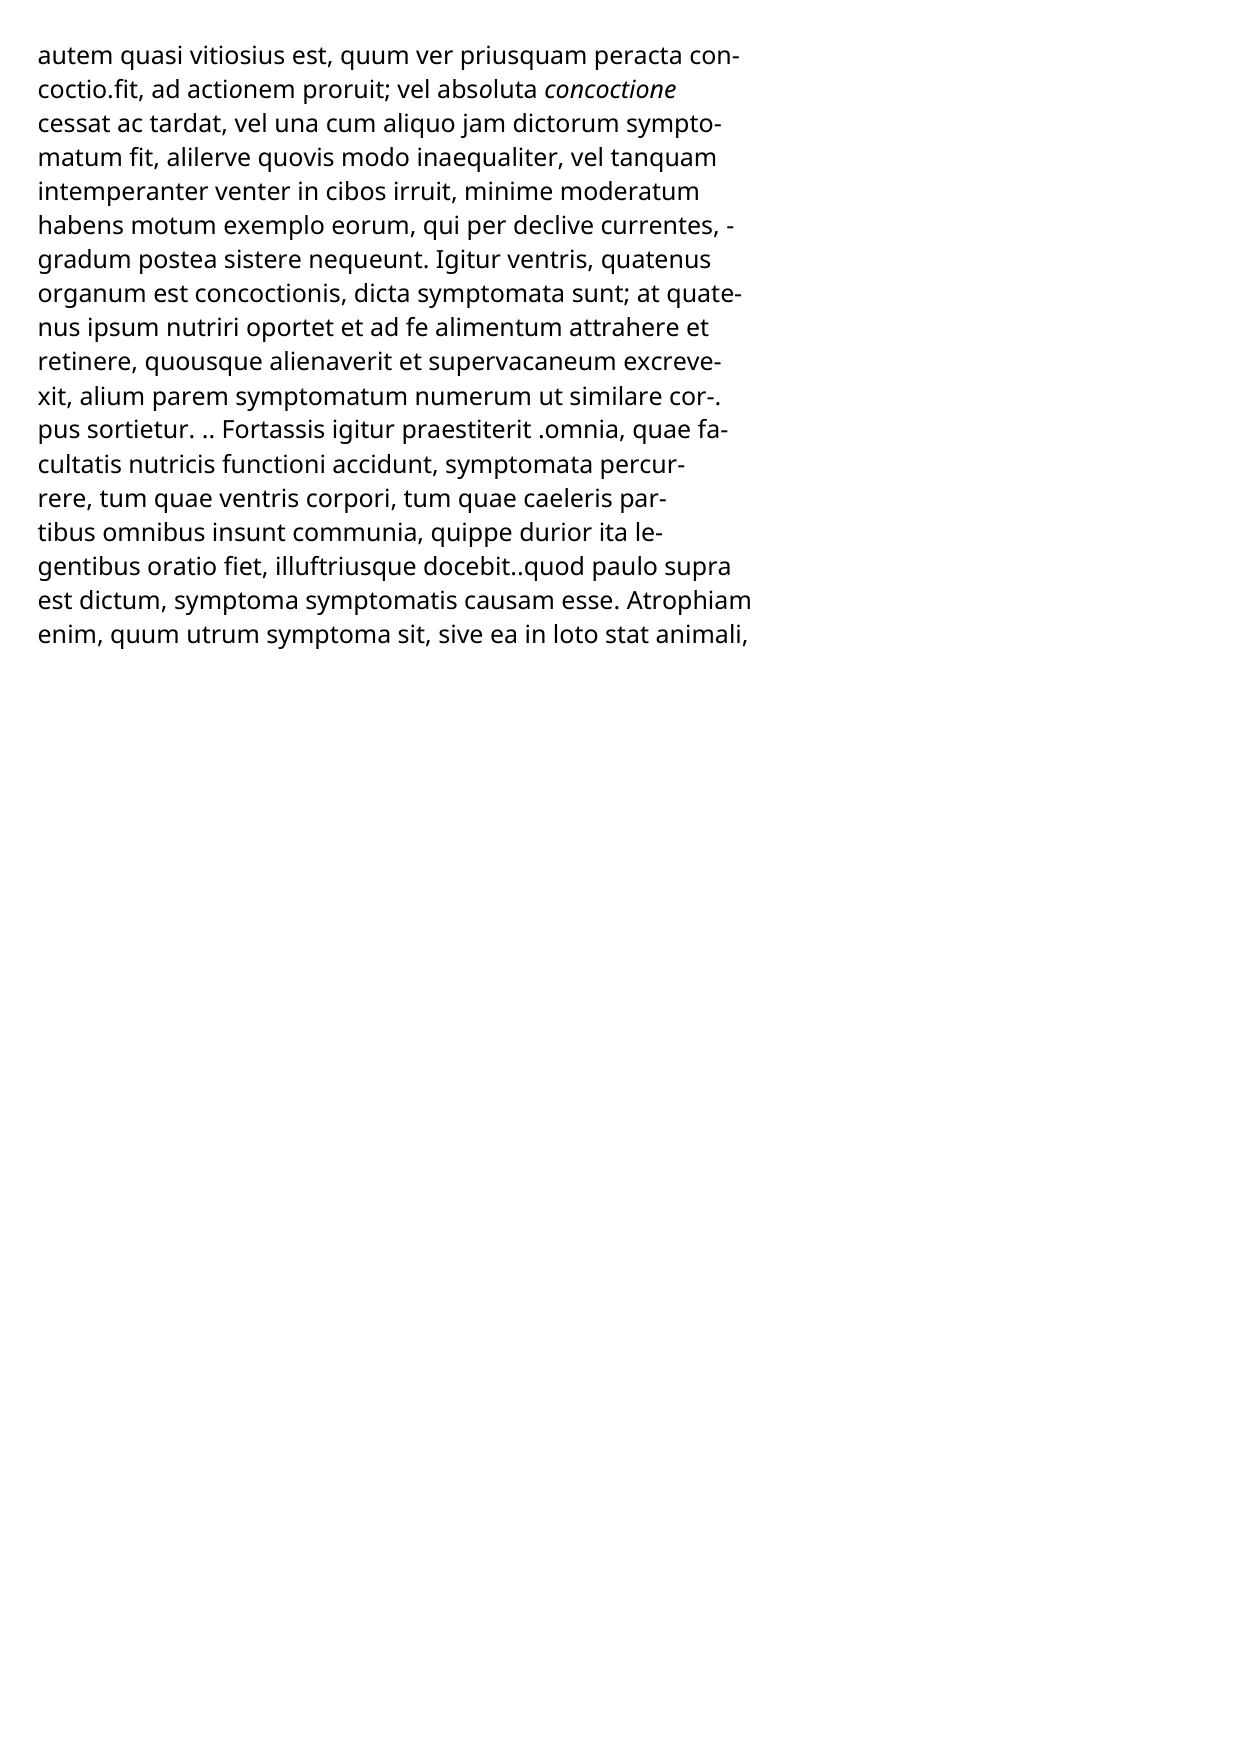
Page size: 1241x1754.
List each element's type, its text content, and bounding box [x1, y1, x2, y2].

text autem quasi vitiosius est, quum ver priusquam peracta con- coctio.fit, ad actionem proruit; vel absoluta concoctione cessat ac tardat, vel una cum aliquo jam dictorum sympto- matum fit, alilerve quovis modo inaequaliter, vel tanquam intemperanter venter in cibos irruit, minime moderatum habens motum exemplo eorum, qui per declive currentes, - gradum postea sistere nequeunt. Igitur ventris, quatenus organum est concoctionis, dicta symptomata sunt; at quate- nus ipsum nutriri oportet et ad fe alimentum attrahere et retinere, quousque alienaverit et supervacaneum excreve- xit, alium parem symptomatum numerum ut similare cor-. pus sortietur. .. Fortassis igitur praestiterit .omnia, quae fa- cultatis nutricis functioni accidunt, symptomata percur- rere, tum quae ventris corpori, tum quae caeleris par- tibus omnibus insunt communia, quippe durior ita le- gentibus oratio fiet, illuftriusque docebit..quod paulo supra est dictum, symptoma symptomatis causam esse. Atrophiam enim, quum utrum symptoma sit, sive ea in loto stat animali, [37, 37, 1203, 651]
